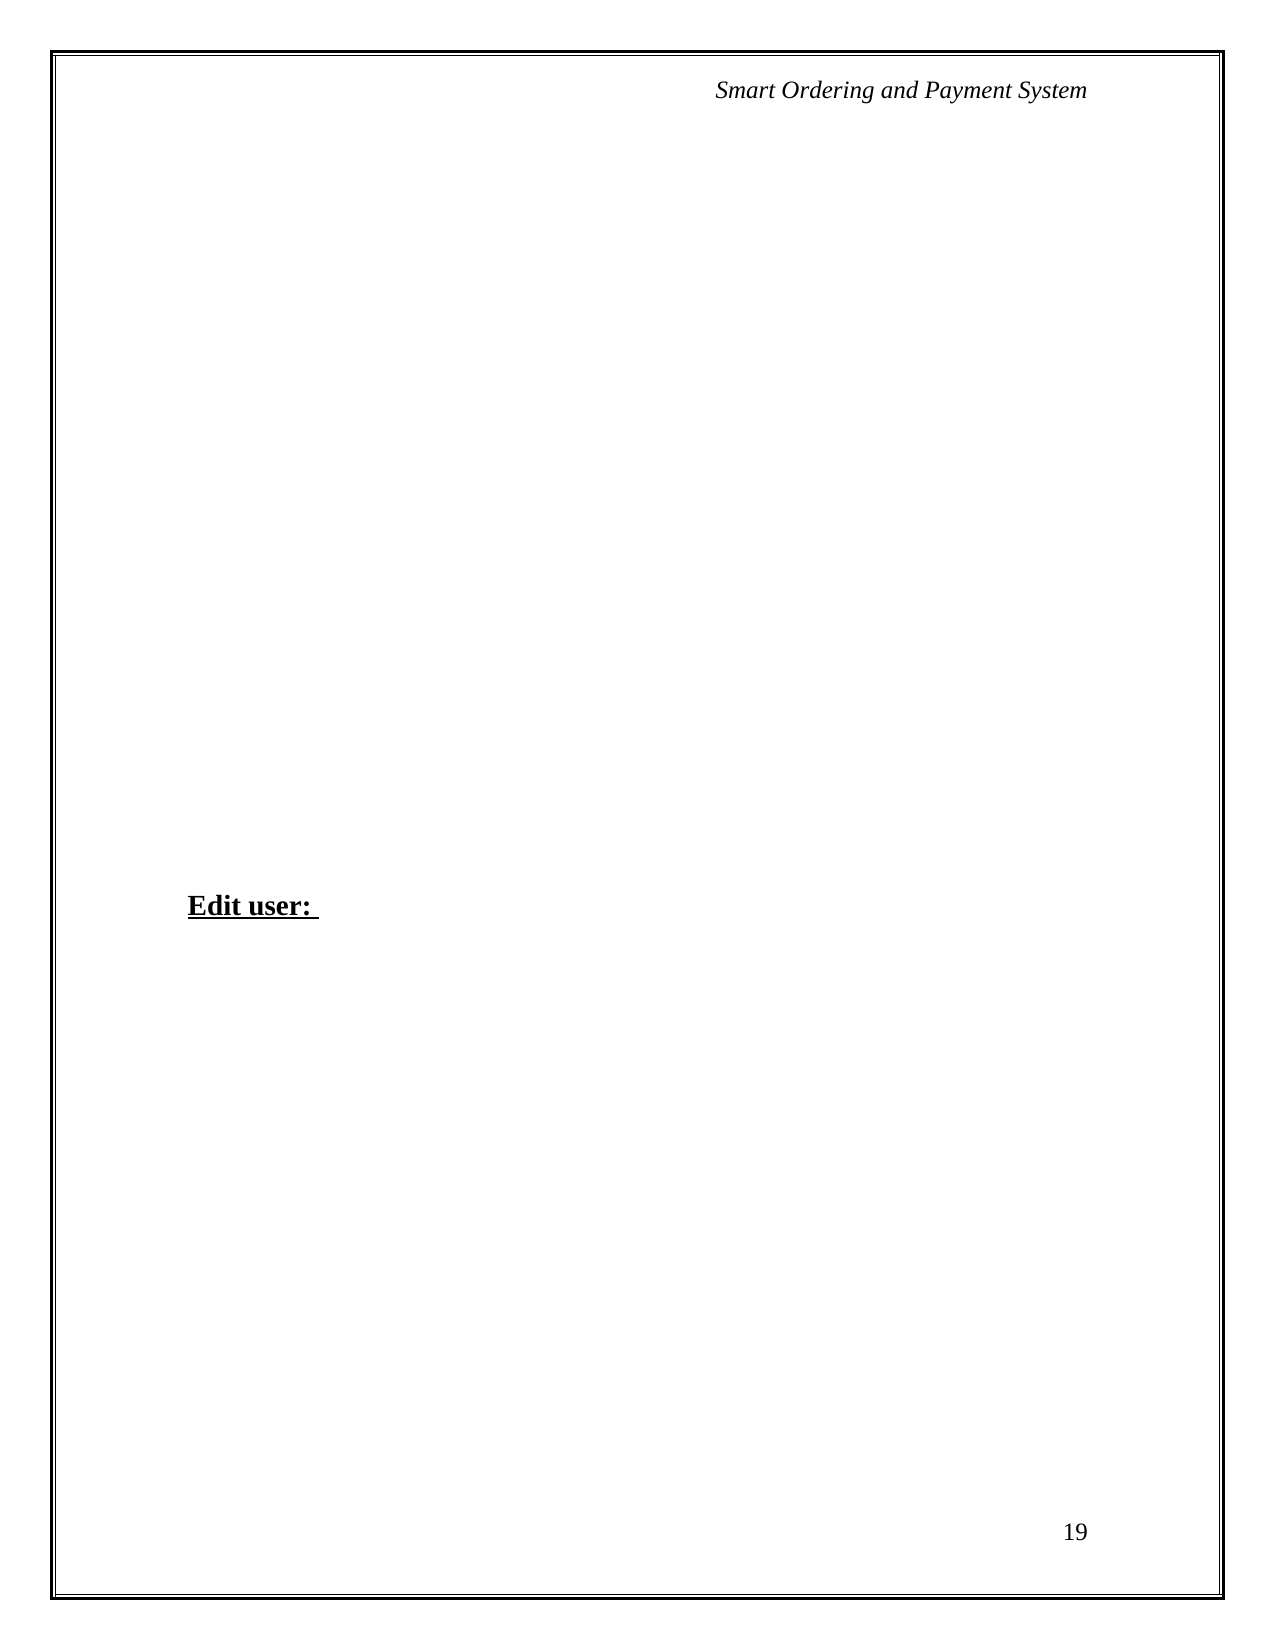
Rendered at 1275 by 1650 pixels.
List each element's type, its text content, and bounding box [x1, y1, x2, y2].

title Edit user: [187, 888, 1087, 921]
